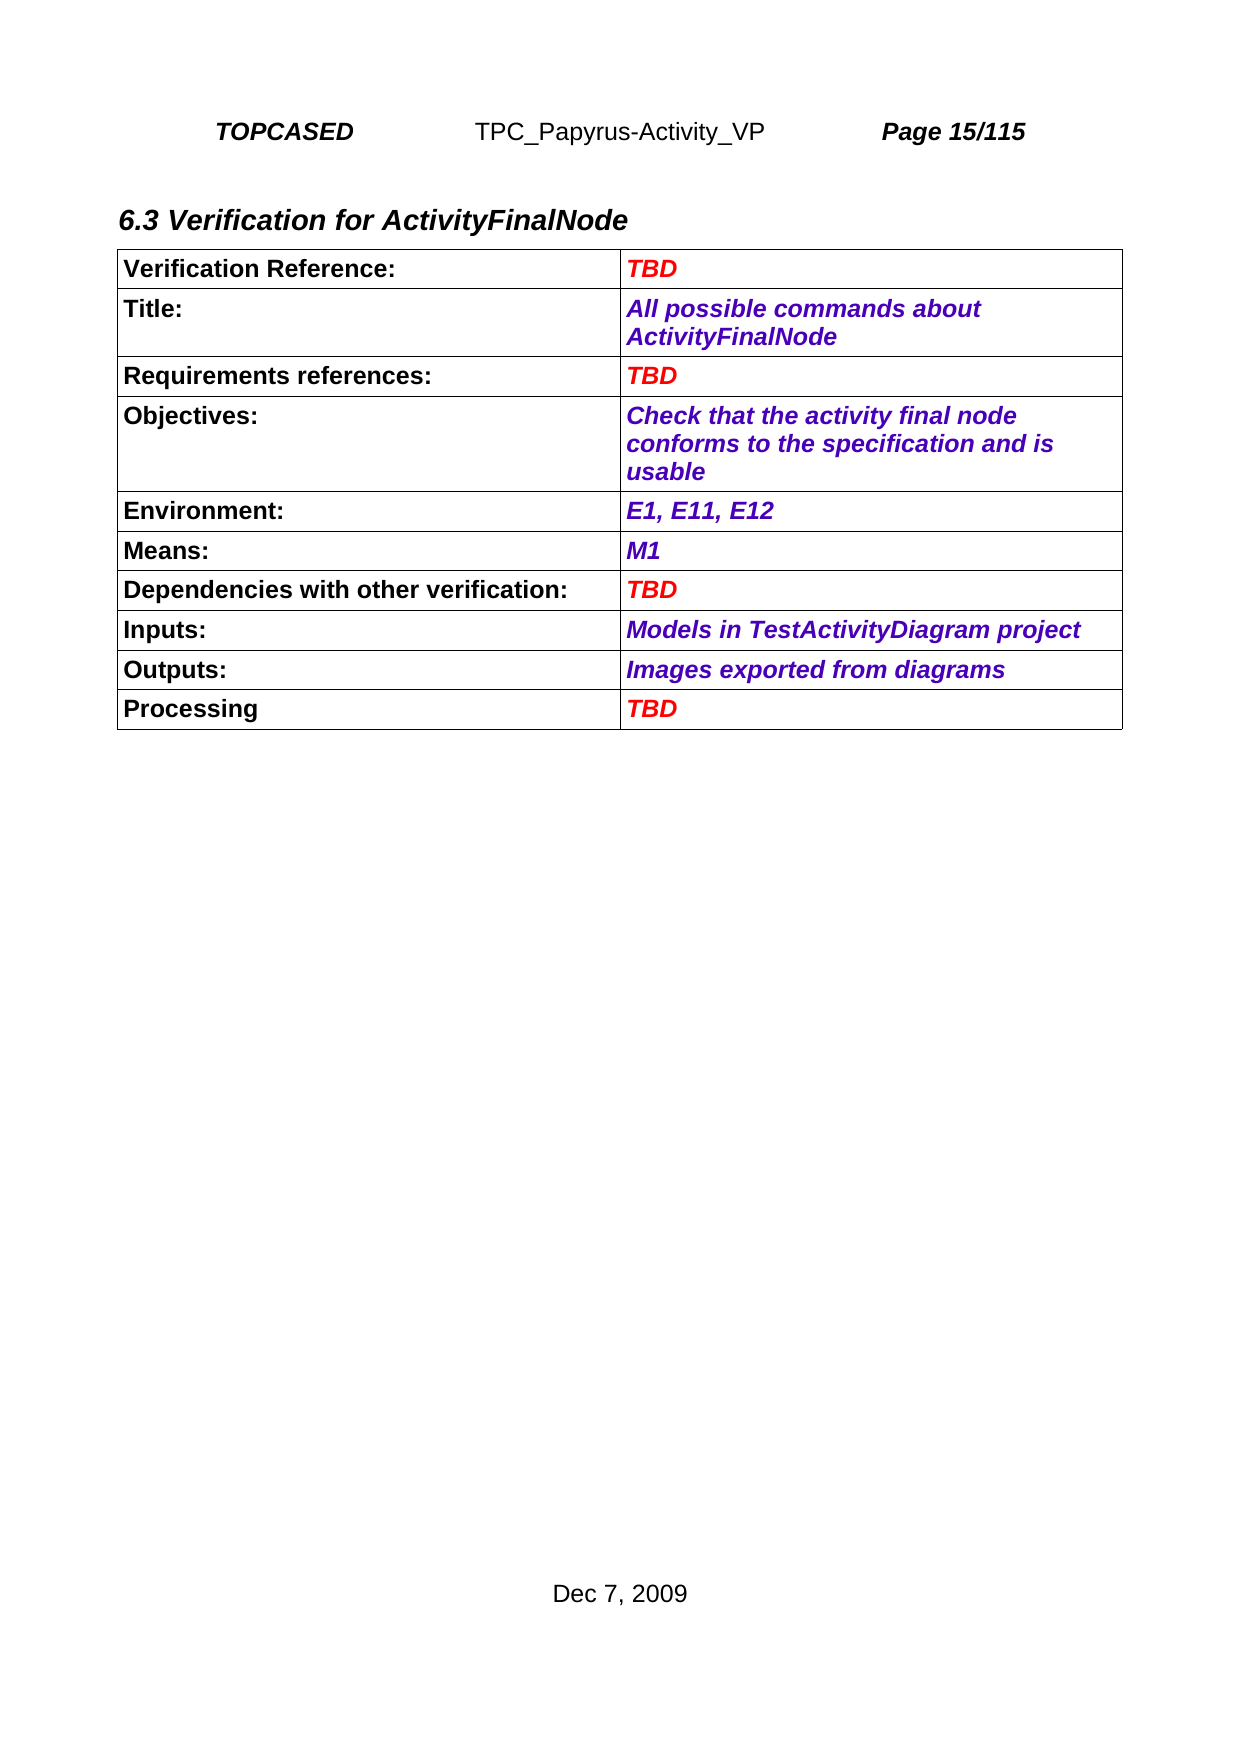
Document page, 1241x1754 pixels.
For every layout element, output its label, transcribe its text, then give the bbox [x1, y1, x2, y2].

table_cell TBD [621, 357, 1122, 396]
subtitle Verification for ActivityFinalNode [118, 204, 1122, 236]
table_cell Outputs: [118, 651, 620, 689]
table_cell TBD [621, 571, 1122, 610]
table_cell M1 [621, 532, 1122, 570]
table_cell Processing [118, 690, 620, 729]
table_cell Requirements references: [118, 357, 620, 396]
table_cell E1, E11, E12 [621, 492, 1122, 531]
table_cell Means: [118, 532, 620, 570]
table_cell All possible commands about ActivityFinalNode [621, 289, 1122, 356]
table_cell Environment: [118, 492, 620, 531]
table_cell Check that the activity final node conforms to the specification and is usable [621, 397, 1122, 491]
table_cell Objectives: [118, 397, 620, 491]
table_cell Inputs: [118, 611, 620, 650]
table_cell TBD [621, 690, 1122, 729]
table_cell Title: [118, 289, 620, 356]
table_cell Images exported from diagrams [621, 651, 1122, 689]
table_header Verification Reference: [118, 250, 620, 288]
table_cell Models in TestActivityDiagram project [621, 611, 1122, 650]
table_header TBD [621, 250, 1122, 288]
table_cell Dependencies with other verification: [118, 571, 620, 610]
